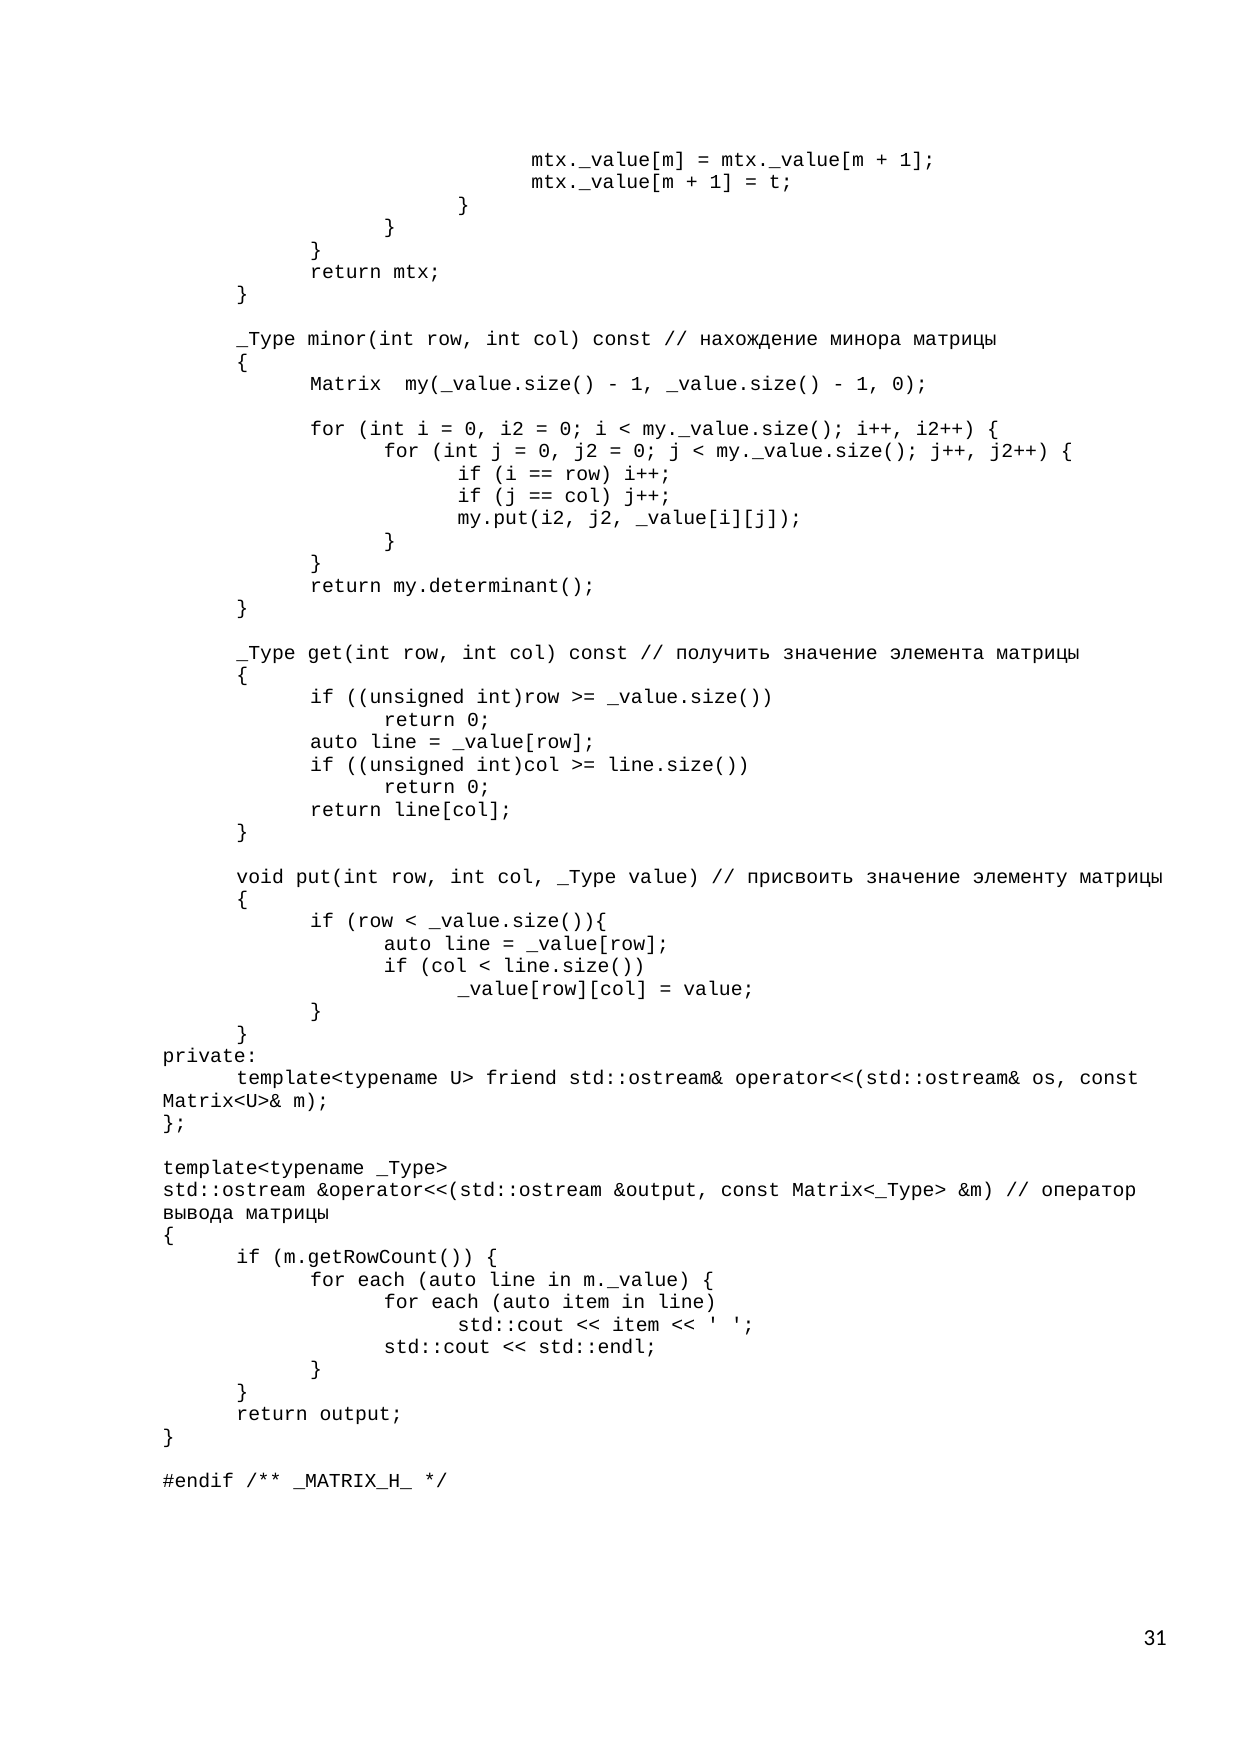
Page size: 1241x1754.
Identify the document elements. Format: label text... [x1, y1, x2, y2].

text mtx._value[m + 1] = t; [162, 172, 1166, 195]
text } [162, 239, 1166, 262]
text } [162, 195, 1166, 217]
text return line[col]; [162, 799, 1166, 822]
text auto line = _value[row]; [162, 934, 1166, 956]
text my.put(i2, j2, _value[i][j]); [162, 508, 1166, 531]
text _Type minor(int row, int col) const // нахождение минора матрицы [162, 329, 1166, 352]
text Matrix my(_value.size() - 1, _value.size() - 1, 0); [162, 374, 1166, 396]
text } [162, 1023, 1166, 1046]
text for each (auto item in line) [162, 1292, 1166, 1314]
text }; [162, 1113, 1166, 1135]
text template<typename U> friend std::ostream& operator<<(std::ostream& os, const Matrix<U>& m); [162, 1068, 1166, 1113]
text _Type get(int row, int col) const // получить значение элемента матрицы [162, 643, 1166, 665]
text void put(int row, int col, _Type value) // присвоить значение элементу матрицы [162, 867, 1166, 889]
text } [162, 1427, 1166, 1449]
text } [162, 1001, 1166, 1023]
text #endif /** _MATRIX_H_ */ [162, 1471, 1166, 1494]
text { [162, 1225, 1166, 1247]
text return 0; [162, 777, 1166, 799]
text { [162, 352, 1166, 374]
text if (col < line.size()) [162, 956, 1166, 979]
text return 0; [162, 710, 1166, 732]
text if (m.getRowCount()) { [162, 1247, 1166, 1270]
text } [162, 284, 1166, 307]
text } [162, 553, 1166, 576]
text if (row < _value.size()){ [162, 911, 1166, 934]
text for (int i = 0, i2 = 0; i < my._value.size(); i++, i2++) { [162, 419, 1166, 441]
text std::cout << std::endl; [162, 1337, 1166, 1359]
text _value[row][col] = value; [162, 979, 1166, 1001]
text } [162, 1359, 1166, 1382]
text if (i == row) i++; [162, 463, 1166, 486]
text } [162, 822, 1166, 844]
text { [162, 889, 1166, 911]
text private: [162, 1046, 1166, 1068]
text } [162, 1382, 1166, 1404]
text } [162, 217, 1166, 239]
text return my.determinant(); [162, 576, 1166, 598]
text } [162, 598, 1166, 620]
text for each (auto line in m._value) { [162, 1270, 1166, 1292]
text if ((unsigned int)row >= _value.size()) [162, 687, 1166, 710]
text return mtx; [162, 262, 1166, 284]
text template<typename _Type> [162, 1158, 1166, 1180]
text std::cout << item << ' '; [162, 1314, 1166, 1337]
text if ((unsigned int)col >= line.size()) [162, 755, 1166, 777]
text std::ostream &operator<<(std::ostream &output, const Matrix<_Type> &m) // оператор вывода матрицы [162, 1180, 1166, 1225]
text mtx._value[m] = mtx._value[m + 1]; [162, 150, 1166, 172]
text auto line = _value[row]; [162, 732, 1166, 755]
text } [162, 531, 1166, 553]
text for (int j = 0, j2 = 0; j < my._value.size(); j++, j2++) { [162, 441, 1166, 463]
text { [162, 665, 1166, 687]
text if (j == col) j++; [162, 486, 1166, 508]
text return output; [162, 1404, 1166, 1427]
